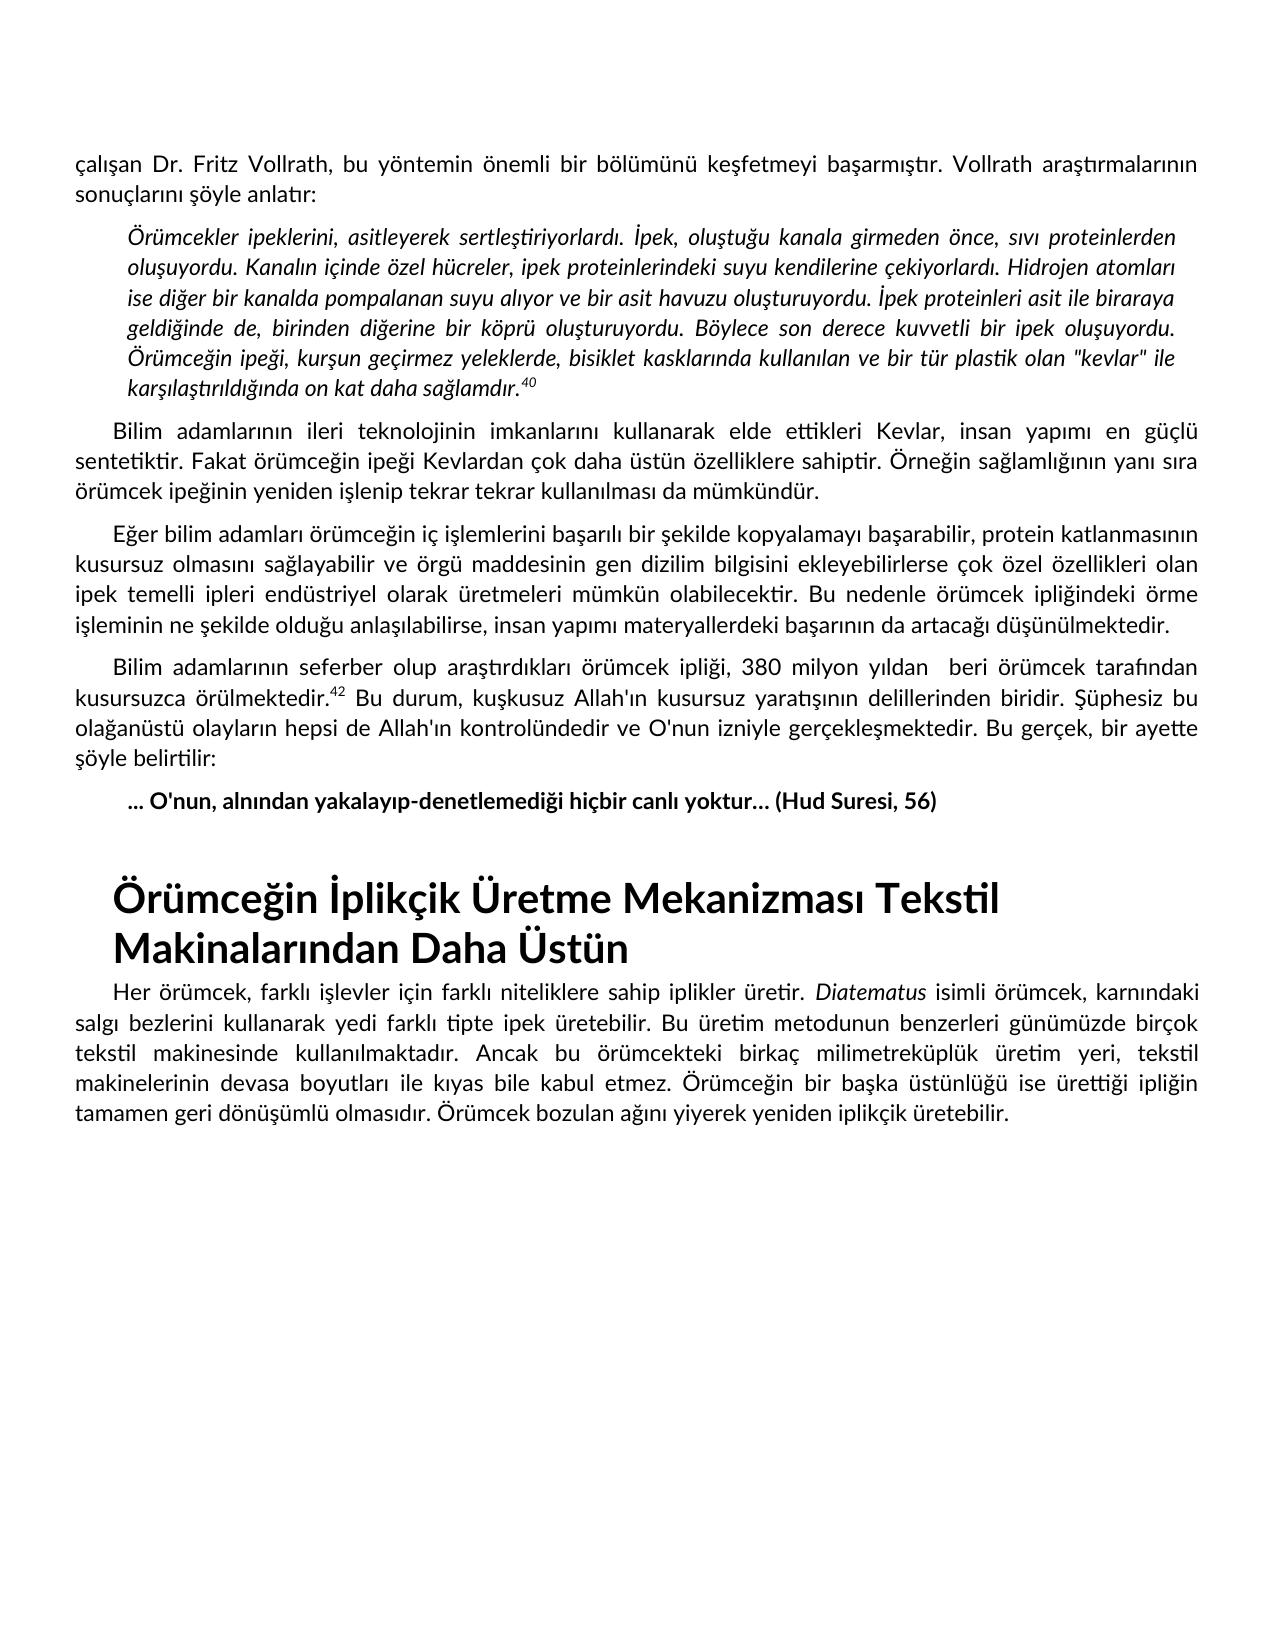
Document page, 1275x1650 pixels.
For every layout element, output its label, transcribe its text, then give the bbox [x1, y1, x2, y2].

subtitle Örümceğin İplikçik Üretme Mekanizması Tekstil Makinalarından Daha Üstün [112, 872, 1200, 972]
text çalışan Dr. Fritz Vollrath, bu yöntemin önemli bir bölümünü keşfetmeyi başarmıştır. Vollrath araştırmalarının sonuçlarını şöyle anlatır: [75, 150, 1200, 208]
text ... O'nun, alnından yakalayıp-denetlemediği hiçbir canlı yoktur… (Hud Suresi, 56) [127, 786, 1177, 814]
text Bilim adamlarının seferber olup araştırdıkları örümcek ipliği, 380 milyon yıldan beri örümcek tarafından kusursuzca örülmektedir.42 Bu durum, kuşkusuz Allah'ın kusursuz yaratışının delillerinden biridir. Şüphesiz bu olağanüstü olayların hepsi de Allah'ın kontrolündedir ve O'nun izniyle gerçekleşmektedir. Bu gerçek, bir ayette şöyle belirtilir: [75, 653, 1200, 771]
text Bilim adamlarının ileri teknolojinin imkanlarını kullanarak elde ettikleri Kevlar, insan yapımı en güçlü sentetiktir. Fakat örümceğin ipeği Kevlardan çok daha üstün özelliklere sahiptir. Örneğin sağlamlığının yanı sıra örümcek ipeğinin yeniden işlenip tekrar tekrar kullanılması da mümkündür. [75, 417, 1200, 504]
text Eğer bilim adamları örümceğin iç işlemlerini başarılı bir şekilde kopyalamayı başarabilir, protein katlanmasının kusursuz olmasını sağlayabilir ve örgü maddesinin gen dizilim bilgisini ekleyebilirlerse çok özel özellikleri olan ipek temelli ipleri endüstriyel olarak üretmeleri mümkün olabilecektir. Bu nedenle örümcek ipliğindeki örme işleminin ne şekilde olduğu anlaşılabilirse, insan yapımı materyallerdeki başarının da artacağı düşünülmektedir. [75, 520, 1200, 638]
text Her örümcek, farklı işlevler için farklı niteliklere sahip iplikler üretir. Diatematus isimli örümcek, karnındaki salgı bezlerini kullanarak yedi farklı tipte ipek üretebilir. Bu üretim metodunun benzerleri günümüzde birçok tekstil makinesinde kullanılmaktadır. Ancak bu örümcekteki birkaç milimetreküplük üretim yeri, tekstil makinelerinin devasa boyutları ile kıyas bile kabul etmez. Örümceğin bir başka üstünlüğü ise ürettiği ipliğin tamamen geri dönüşümlü olmasıdır. Örümcek bozulan ağını yiyerek yeniden iplikçik üretebilir. [75, 978, 1200, 1126]
text Örümcekler ipeklerini, asitleyerek sertleştiriyorlardı. İpek, oluştuğu kanala girmeden önce, sıvı proteinlerden oluşuyordu. Kanalın içinde özel hücreler, ipek proteinlerindeki suyu kendilerine çekiyorlardı. Hidrojen atomları ise diğer bir kanalda pompalanan suyu alıyor ve bir asit havuzu oluşturuyordu. İpek proteinleri asit ile biraraya geldiğinde de, birinden diğerine bir köprü oluşturuyordu. Böylece son derece kuvvetli bir ipek oluşuyordu. Örümceğin ipeği, kurşun geçirmez yeleklerde, bisiklet kasklarında kullanılan ve bir tür plastik olan "kevlar" ile karşılaştırıldığında on kat daha sağlamdır.40 [127, 223, 1177, 401]
